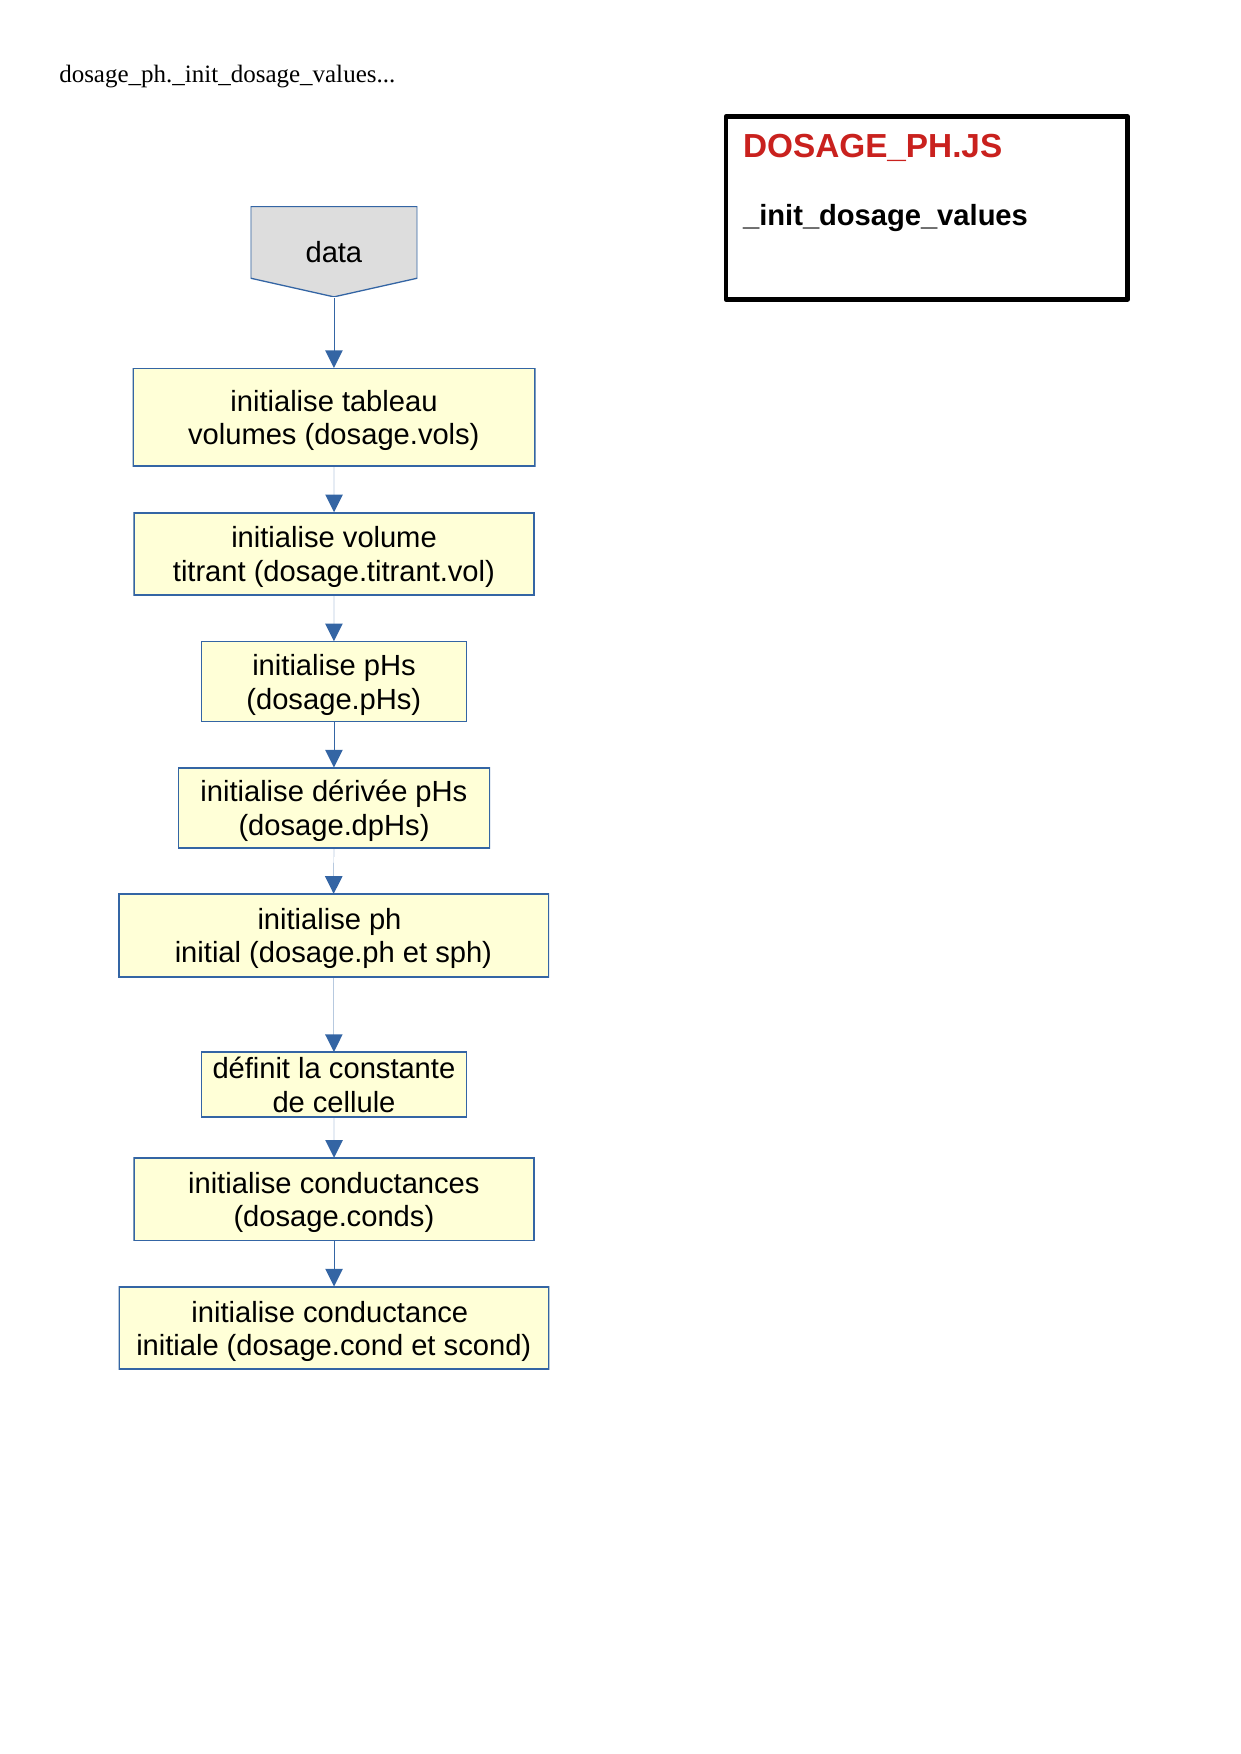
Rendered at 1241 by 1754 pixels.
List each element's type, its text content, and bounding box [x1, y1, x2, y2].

text dosage_ph._init_dosage_values... [59, 59, 1181, 88]
